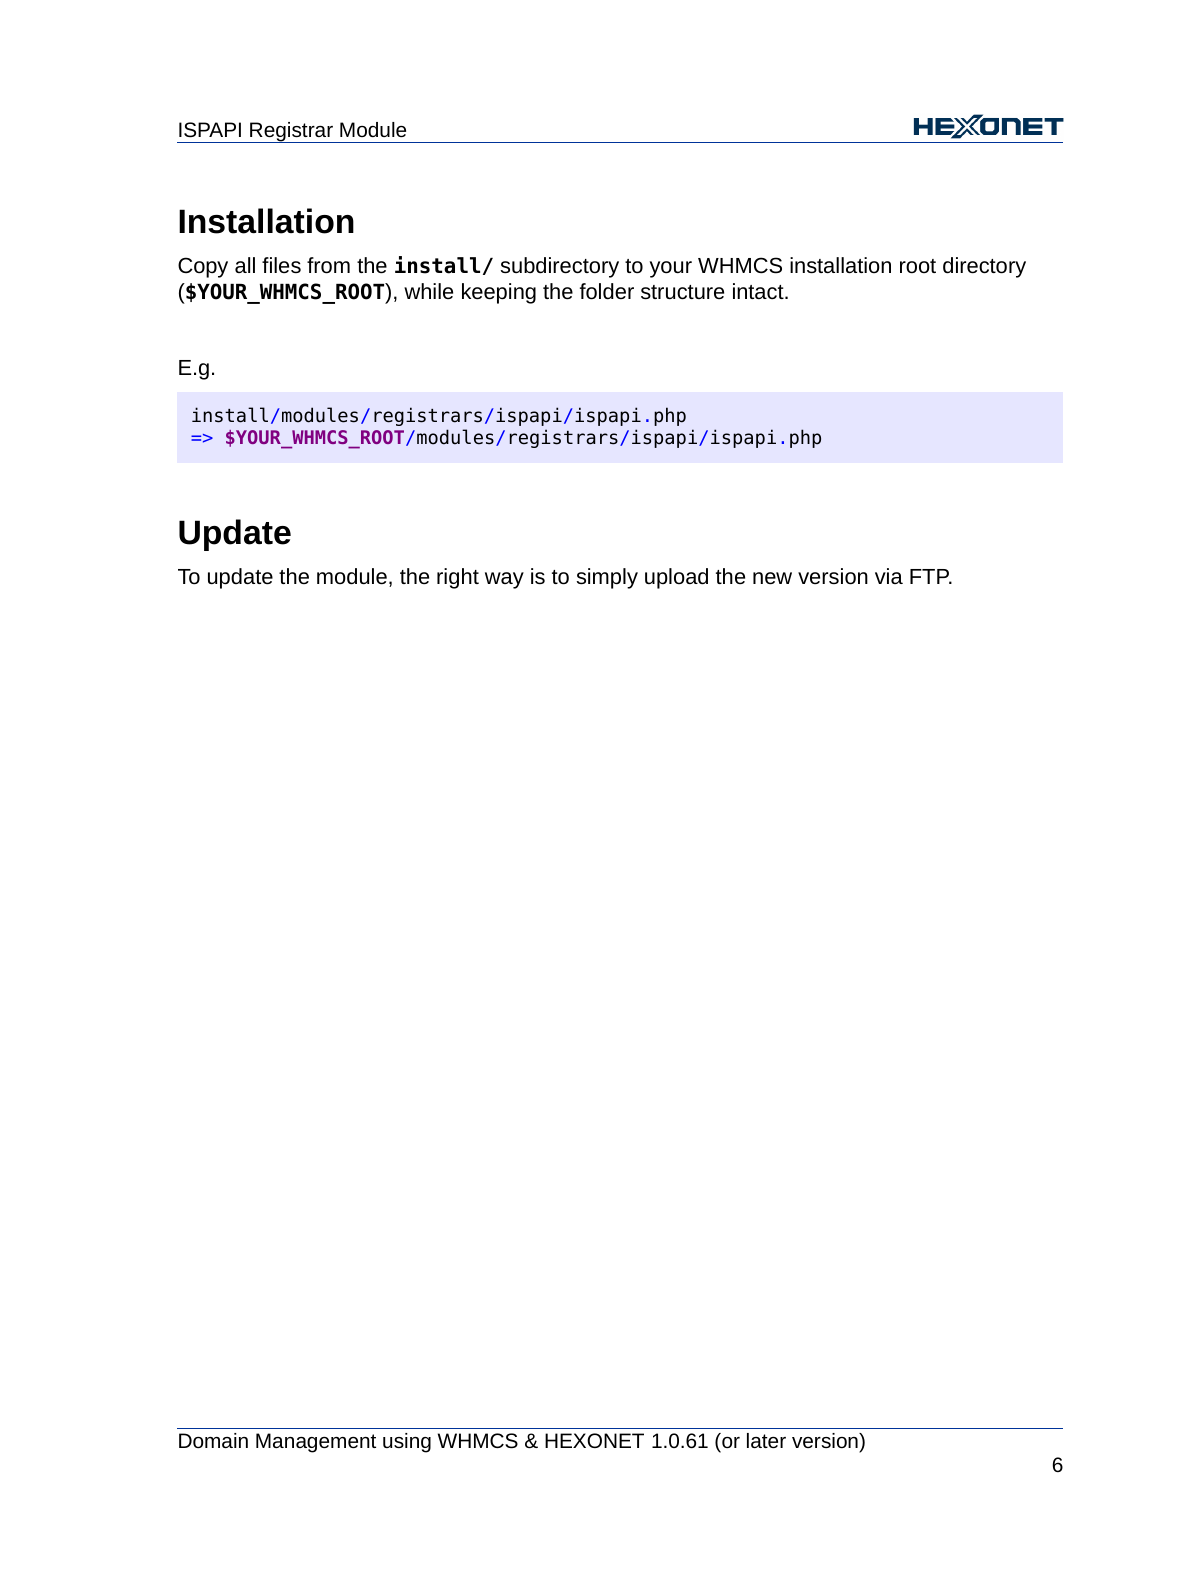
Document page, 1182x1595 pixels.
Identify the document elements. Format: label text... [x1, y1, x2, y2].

subtitle Installation [177, 202, 1063, 241]
text install/modules/registrars/ispapi/ispapi.php [188, 403, 1053, 414]
text => $YOUR_WHMCS_ROOT/modules/registrars/ispapi/ispapi.php [188, 414, 1053, 452]
picture [912, 113, 1065, 140]
text Copy all files from the install/ subdirectory to your WHMCS installation root directory ($YOUR_WHMCS_ROOT), while keeping the folder structure intact. [177, 253, 1063, 304]
text E.g. [177, 354, 1063, 380]
subtitle Update [177, 513, 1063, 552]
text To update the module, the right way is to simply upload the new version via FTP. [177, 564, 1063, 589]
